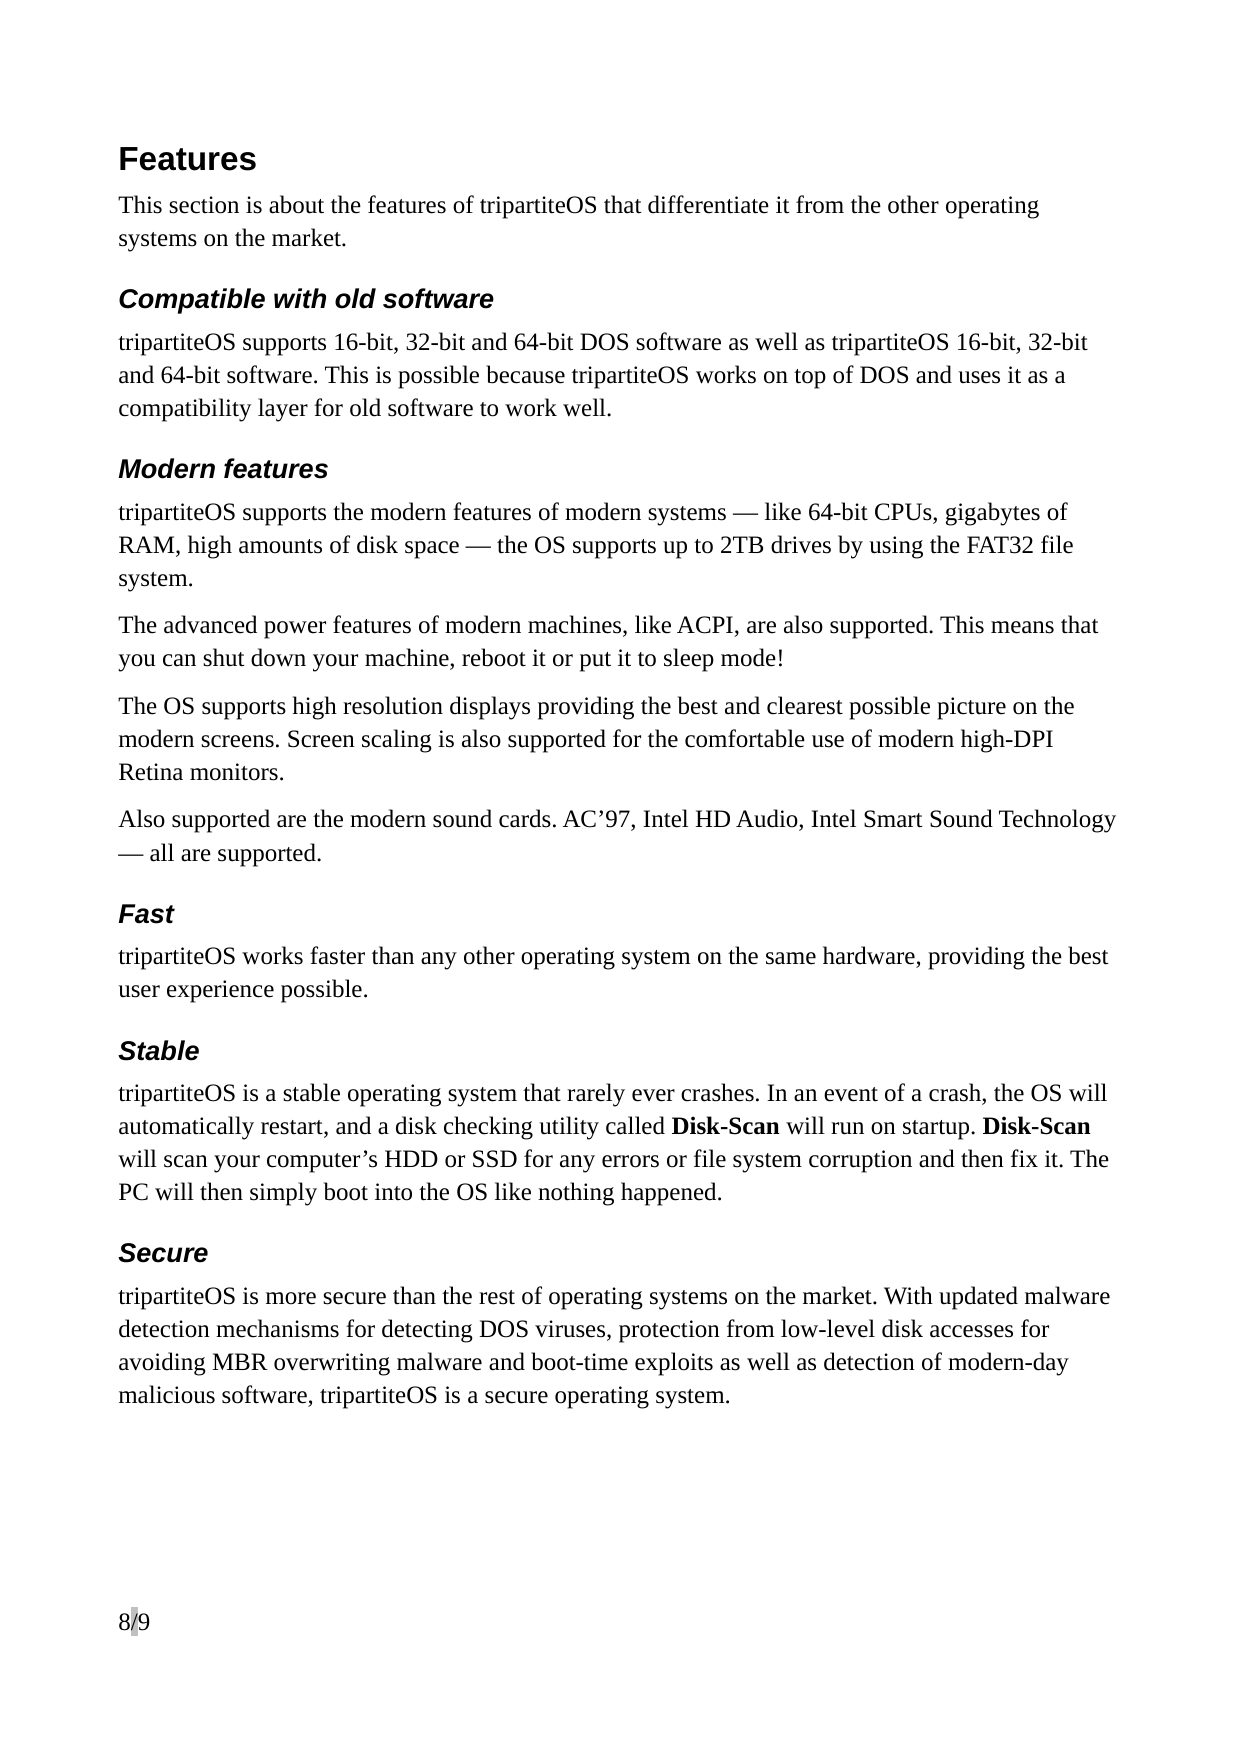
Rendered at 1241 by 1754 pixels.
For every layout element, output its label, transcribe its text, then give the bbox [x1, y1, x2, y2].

text tripartiteOS is a stable operating system that rarely ever crashes. In an event of a crash, the OS will automatically restart, and a disk checking utility called Disk-Scan will run on startup. Disk-Scan will scan your computer’s HDD or SSD for any errors or file system corruption and then fix it. The PC will then simply boot into the OS like nothing happened. [118, 1078, 1122, 1206]
subtitle Compatible with old software [118, 283, 1122, 314]
subtitle Secure [118, 1237, 1122, 1269]
subtitle Fast [118, 898, 1122, 929]
subtitle Modern features [118, 453, 1122, 484]
text The advanced power features of modern machines, like ACPI, are also supported. This means that you can shut down your machine, reboot it or put it to sleep mode! [118, 610, 1122, 672]
text This section is about the features of tripartiteOS that differentiate it from the other operating systems on the market. [118, 190, 1122, 252]
text The OS supports high resolution displays providing the best and clearest possible picture on the modern screens. Screen scaling is also supported for the comfortable use of modern high-DPI Retina monitors. [118, 691, 1122, 786]
text tripartiteOS supports the modern features of modern systems — like 64-bit CPUs, gigabytes of RAM, high amounts of disk space — the OS supports up to 2TB drives by using the FAT32 file system. [118, 497, 1122, 591]
text tripartiteOS supports 16-bit, 32-bit and 64-bit DOS software as well as tripartiteOS 16-bit, 32-bit and 64-bit software. This is possible because tripartiteOS works on top of DOS and uses it as a compatibility layer for old software to work well. [118, 327, 1122, 422]
subtitle Features [118, 139, 1122, 177]
text tripartiteOS is more secure than the rest of operating systems on the market. With updated malware detection mechanisms for detecting DOS viruses, protection from low-level disk accesses for avoiding MBR overwriting malware and boot-time exploits as well as detection of modern-day malicious software, tripartiteOS is a secure operating system. [118, 1281, 1122, 1409]
subtitle Stable [118, 1034, 1122, 1066]
text Also supported are the modern sound cards. AC’97, Intel HD Audio, Intel Smart Sound Technology — all are supported. [118, 804, 1122, 866]
text tripartiteOS works faster than any other operating system on the same hardware, providing the best user experience possible. [118, 941, 1122, 1003]
